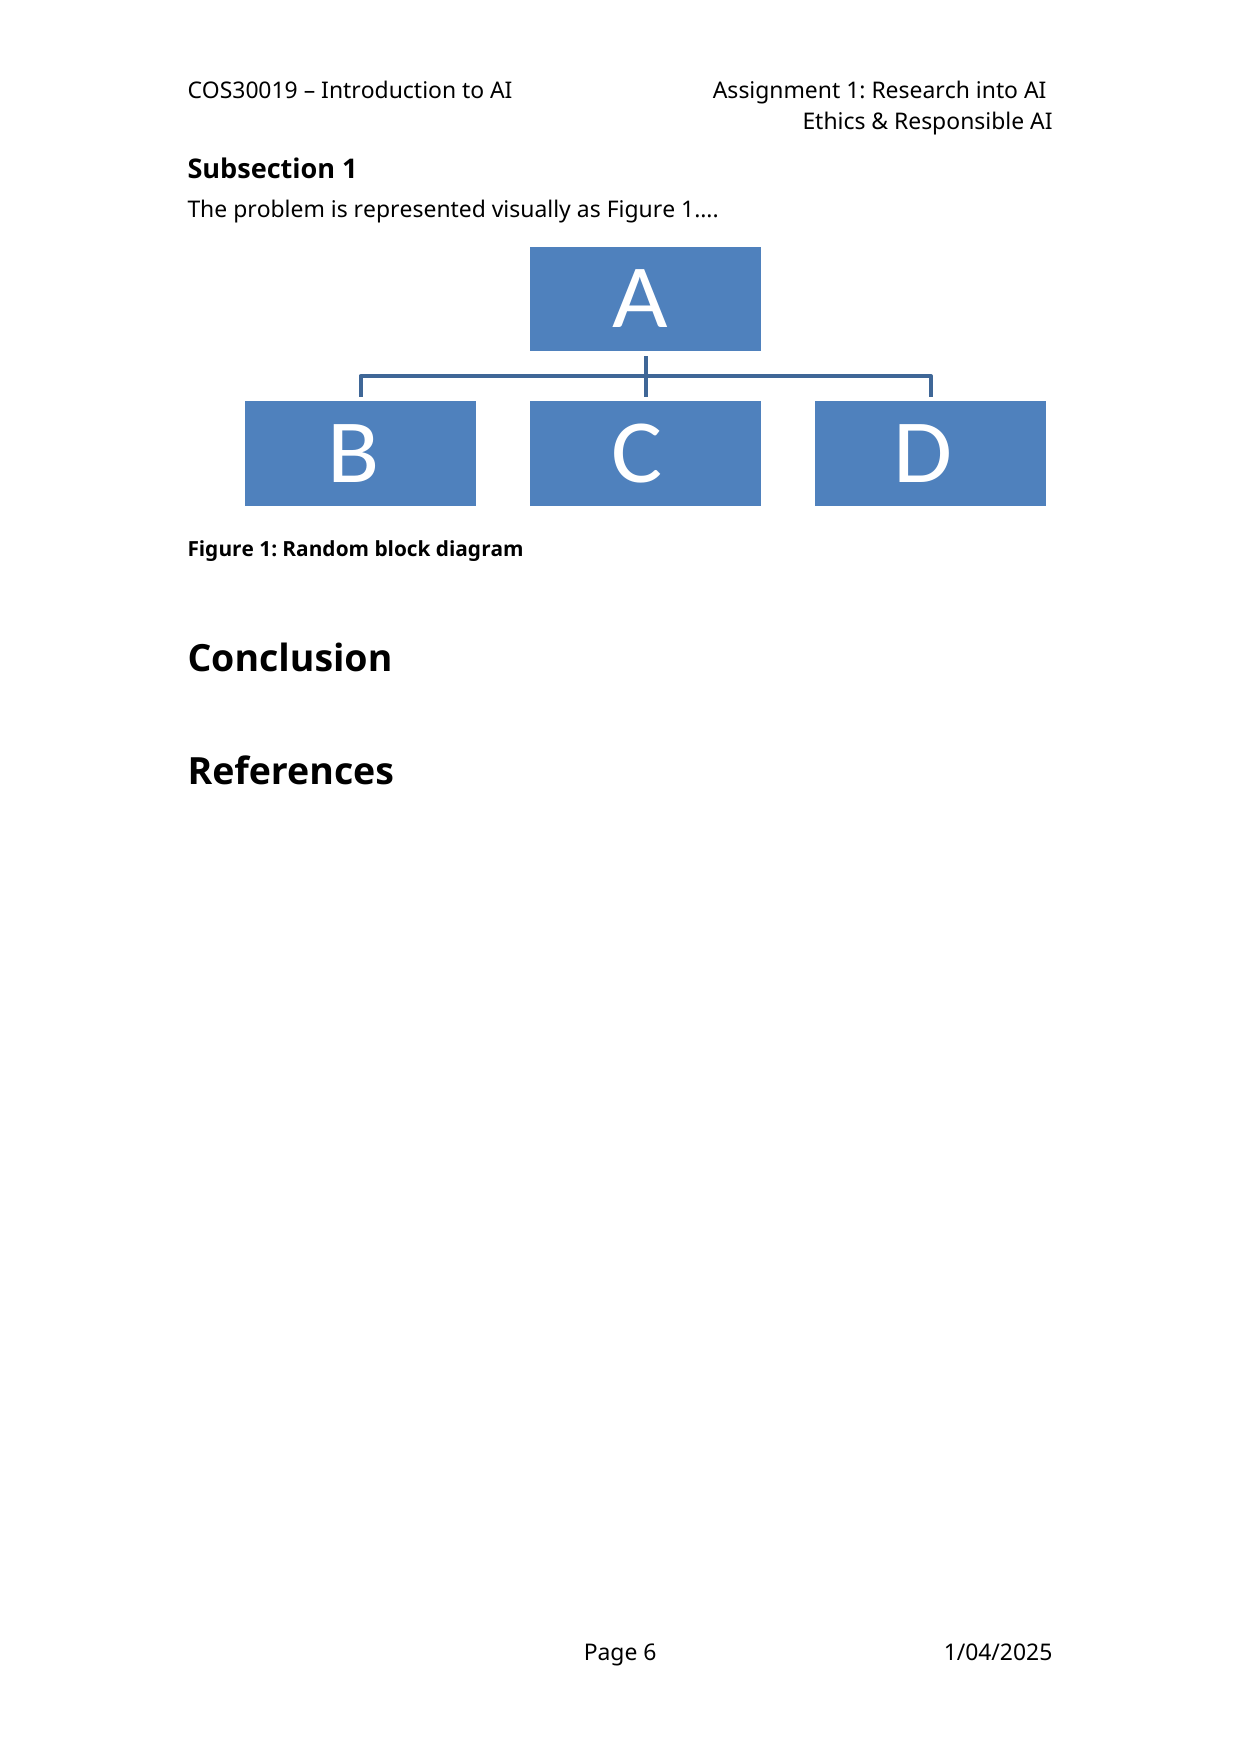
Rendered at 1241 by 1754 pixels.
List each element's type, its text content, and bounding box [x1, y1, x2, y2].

subtitle References [187, 744, 1053, 796]
text The problem is represented visually as Figure 1…. [187, 193, 1053, 224]
subtitle Conclusion [187, 631, 1053, 682]
subtitle Subsection 1 [187, 150, 1053, 187]
text Figure 1: Random block diagram [187, 534, 1053, 562]
